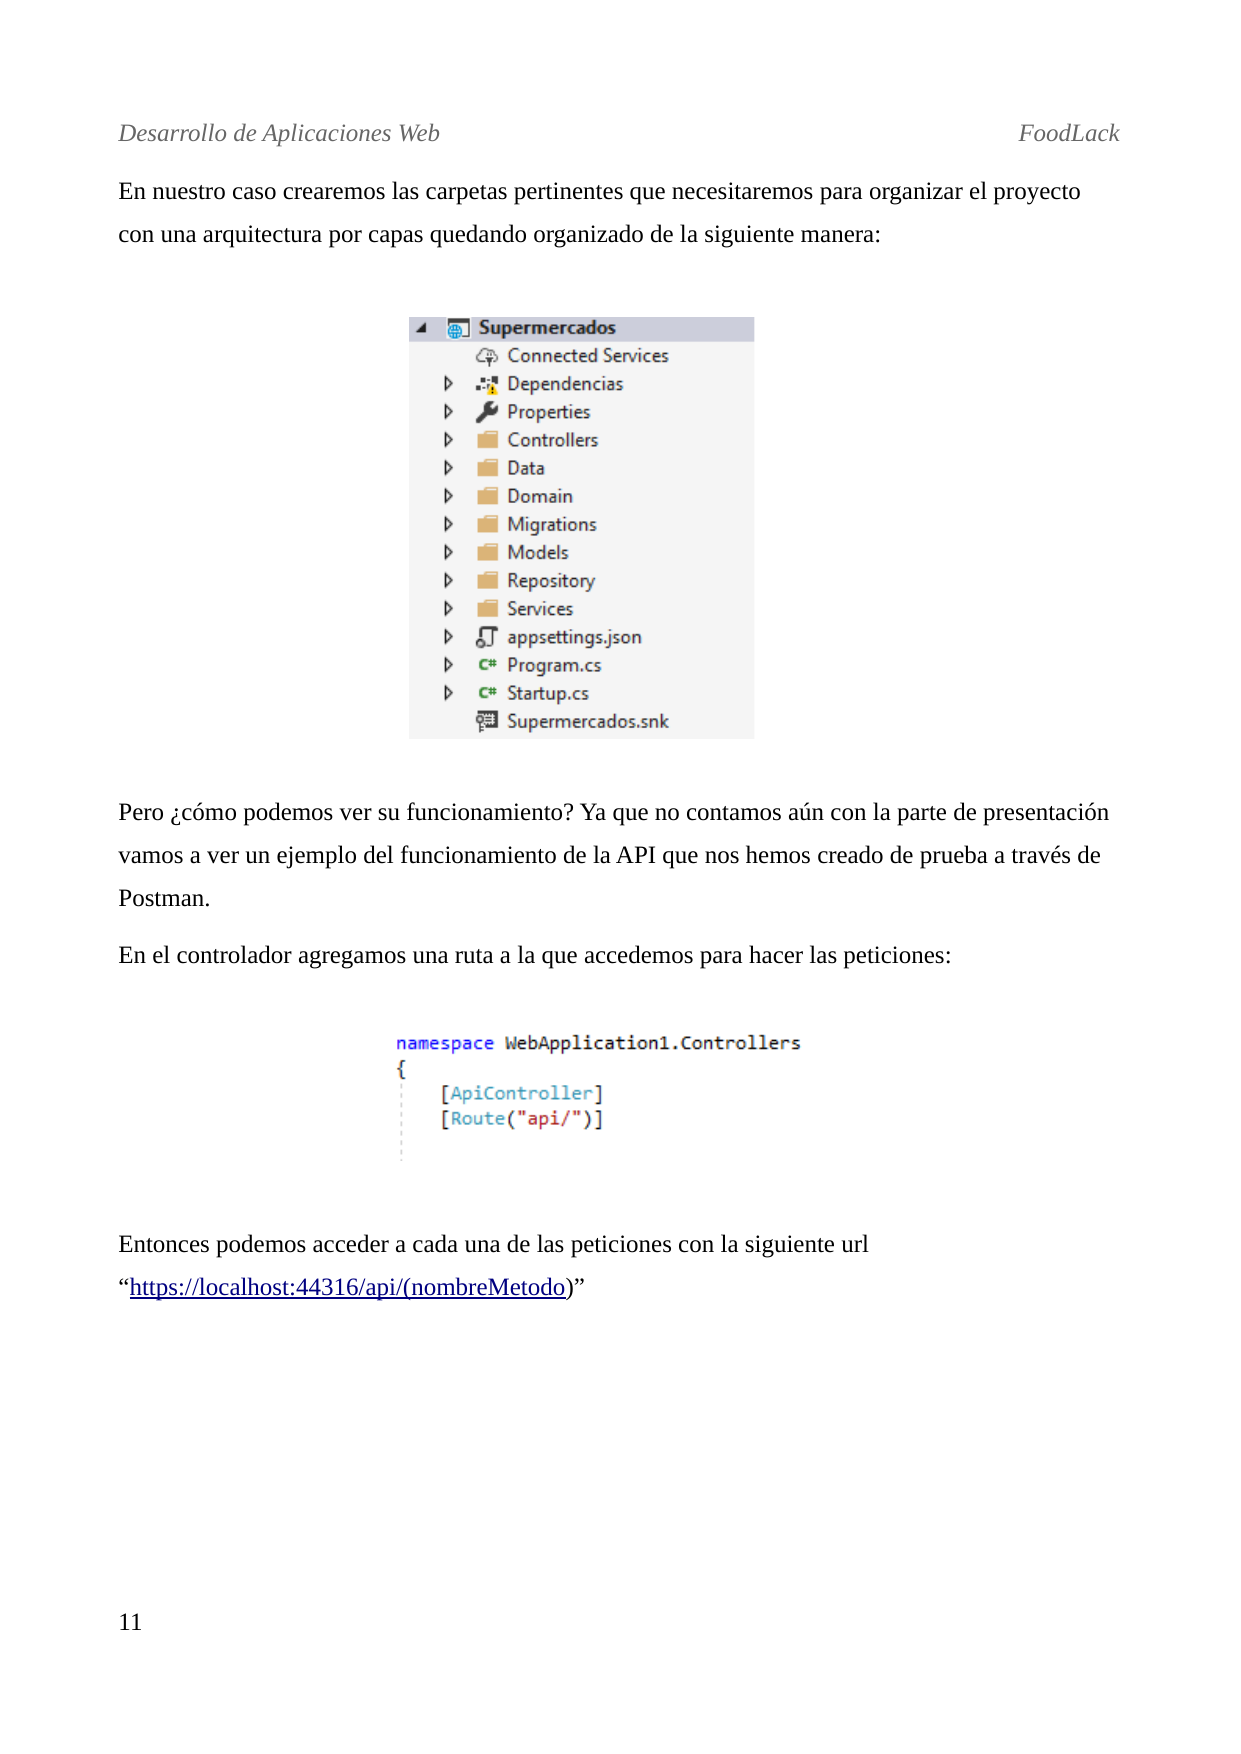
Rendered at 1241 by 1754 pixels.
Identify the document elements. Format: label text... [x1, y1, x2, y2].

text Pero ¿cómo podemos ver su funcionamiento? Ya que no contamos aún con la parte de presentación vamos a ver un ejemplo del funcionamiento de la API que nos hemos creado de prueba a través de Postman. [118, 797, 1122, 912]
text En el controlador agregamos una ruta a la que accedemos para hacer las peticiones: [118, 941, 1122, 969]
text Entonces podemos acceder a cada una de las peticiones con la siguiente url “https://localhost:44316/api/(nombreMetodo)” [118, 1229, 1122, 1301]
picture [393, 1018, 822, 1161]
text En nuestro caso crearemos las carpetas pertinentes que necesitaremos para organizar el proyecto con una arquitectura por capas quedando organizado de la siguiente manera: [118, 176, 1122, 248]
picture [409, 317, 755, 739]
